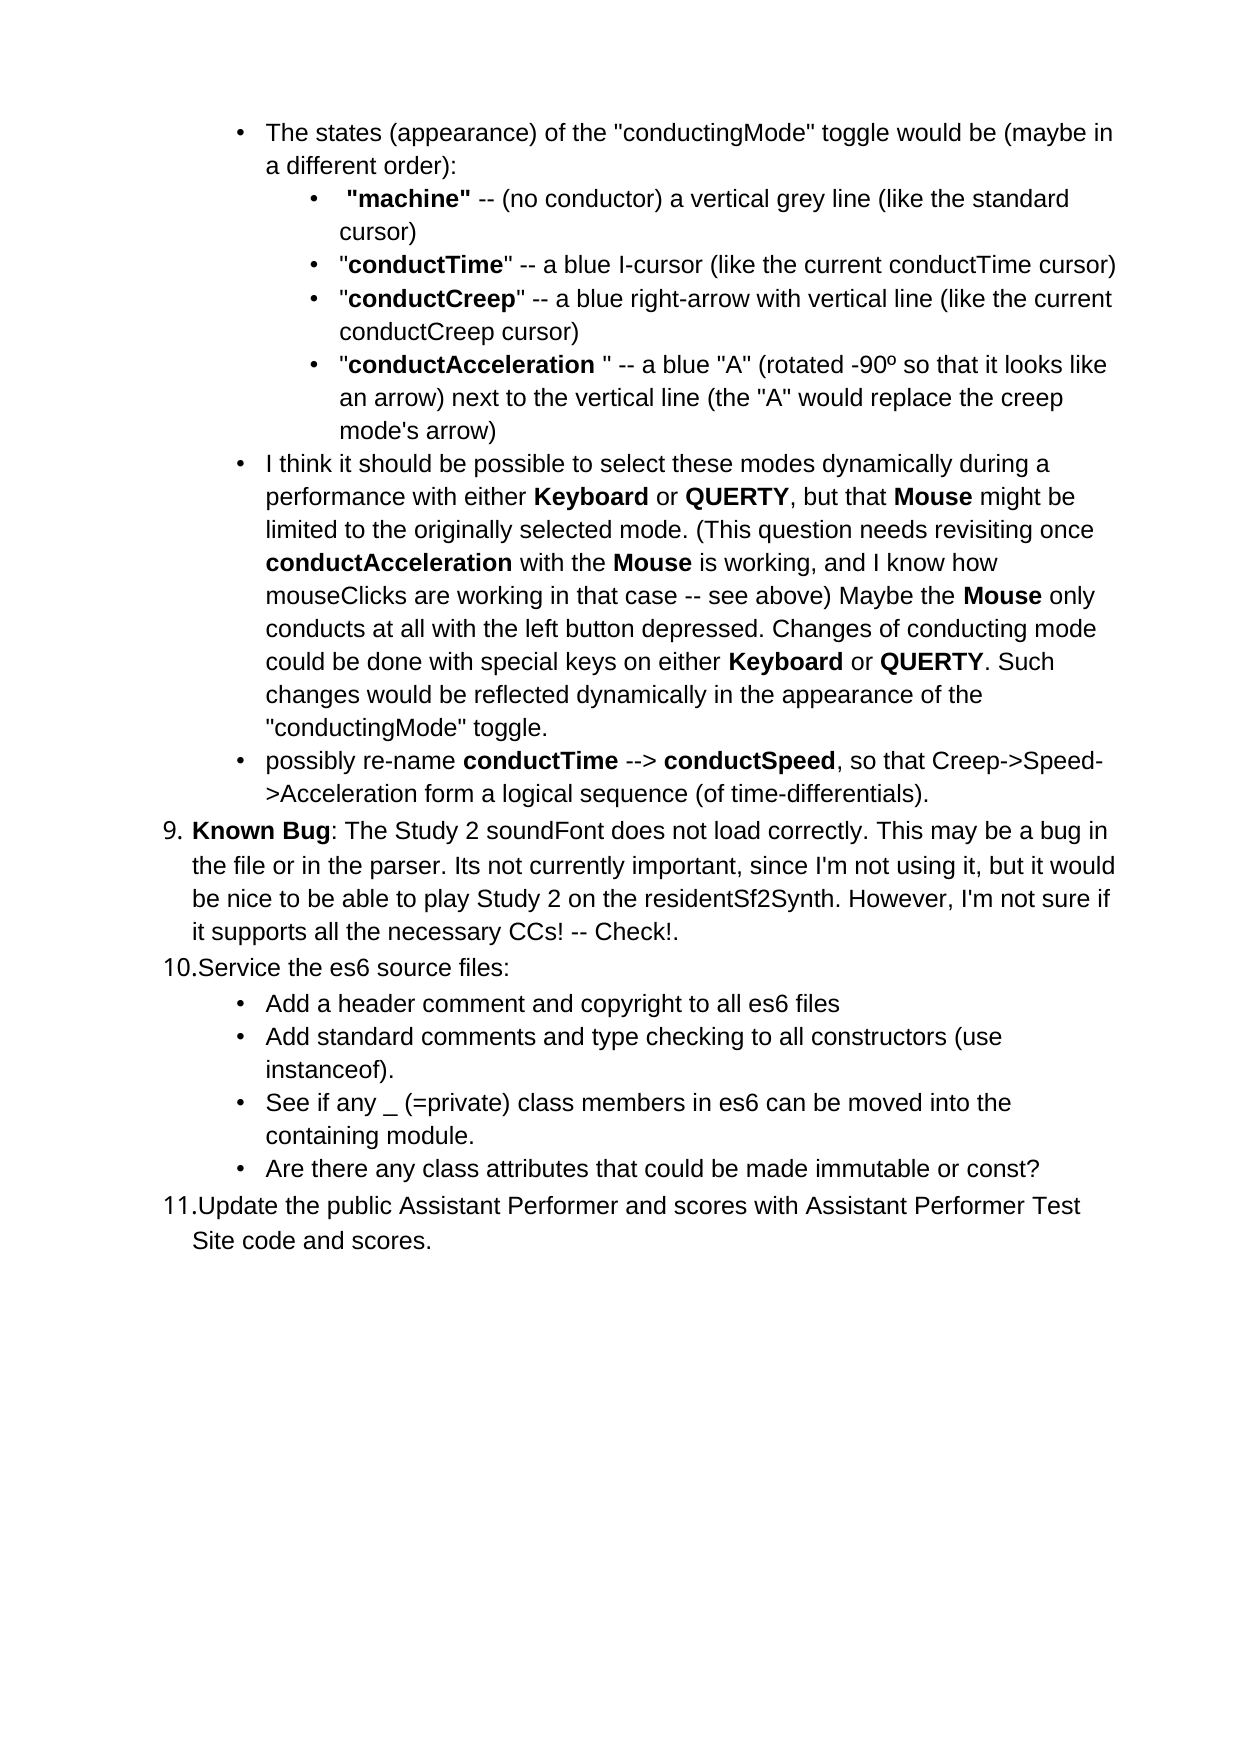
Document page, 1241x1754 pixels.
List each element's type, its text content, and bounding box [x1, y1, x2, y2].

list Add a header comment and copyright to all es6 files [236, 989, 1122, 1018]
list "conductTime" -- a blue I-cursor (like the current conductTime cursor) [309, 250, 1122, 279]
list Are there any class attributes that could be made immutable or const? [236, 1154, 1122, 1183]
list Service the es6 source files: [162, 950, 1122, 984]
list I think it should be possible to select these modes dynamically during a performance with either Keyboard or QUERTY, but that Mouse might be limited to the originally selected mode. (This question needs revisiting once conductAcceleration with the Mouse is working, and I know how mouseClicks are working in that case -- see above) Maybe the Mouse only conducts at all with the left button depressed. Changes of conducting mode could be done with special keys on either Keyboard or QUERTY. Such changes would be reflected dynamically in the appearance of the "conductingMode" toggle. [236, 449, 1122, 742]
list "conductAcceleration " -- a blue "A" (rotated -90º so that it looks like an arrow) next to the vertical line (the "A" would replace the creep mode's arrow) [309, 350, 1122, 444]
list See if any _ (=private) class members in es6 can be moved into the containing module. [236, 1088, 1122, 1150]
list Add standard comments and type checking to all constructors (use instanceof). [236, 1022, 1122, 1084]
list Update the public Assistant Performer and scores with Assistant Performer Test Site code and scores. [162, 1187, 1122, 1254]
list "machine" -- (no conductor) a vertical grey line (like the standard cursor) [309, 184, 1122, 246]
list Known Bug: The Study 2 soundFont does not load correctly. This may be a bug in the file or in the parser. Its not currently important, since I'm not using it, but it would be nice to be able to play Study 2 on the residentSf2Synth. However, I'm not sure if it supports all the necessary CCs! -- Check!. [162, 812, 1122, 945]
list possibly re-name conductTime --> conductSpeed, so that Creep->Speed->Acceleration form a logical sequence (of time-differentials). [236, 746, 1122, 808]
list The states (appearance) of the "conductingMode" toggle would be (maybe in a different order): [236, 118, 1122, 180]
list "conductCreep" -- a blue right-arrow with vertical line (like the current conductCreep cursor) [309, 283, 1122, 345]
